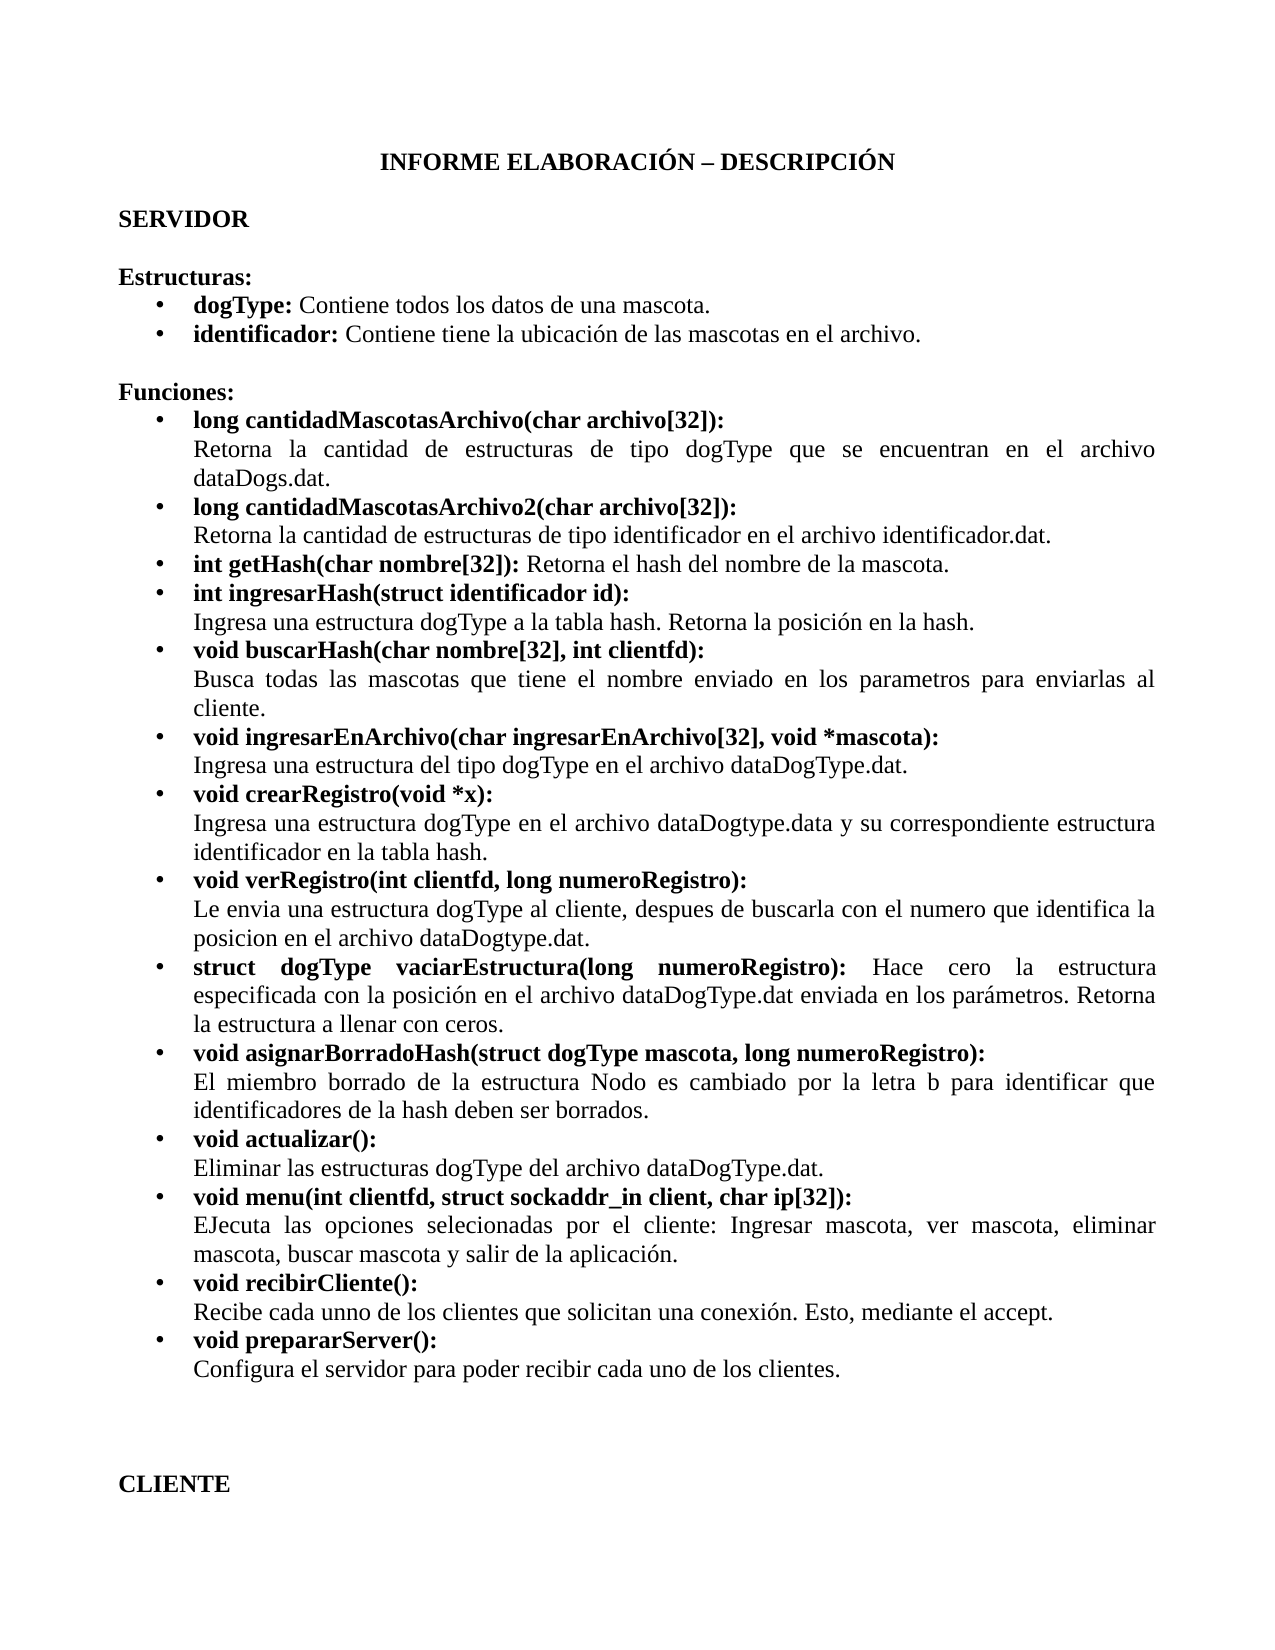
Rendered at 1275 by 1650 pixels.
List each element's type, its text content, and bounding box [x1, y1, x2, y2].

list Ingresa una estructura dogType en el archivo dataDogtype.data y su correspondiente estructura identificador en la tabla hash. [156, 808, 1157, 866]
text Estructuras: [118, 262, 1157, 291]
list Ingresa una estructura del tipo dogType en el archivo dataDogType.dat. [156, 751, 1157, 779]
list void ingresarEnArchivo(char ingresarEnArchivo[32], void *mascota): [156, 722, 1157, 751]
list void recibirCliente(): [156, 1268, 1157, 1297]
list void prepararServer(): [156, 1326, 1157, 1354]
list El miembro borrado de la estructura Nodo es cambiado por la letra b para identificar que identificadores de la hash deben ser borrados. [156, 1067, 1157, 1124]
list void asignarBorradoHash(struct dogType mascota, long numeroRegistro): [156, 1038, 1157, 1067]
list Eliminar las estructuras dogType del archivo dataDogType.dat. [156, 1153, 1157, 1182]
list Retorna la cantidad de estructuras de tipo dogType que se encuentran en el archivo dataDogs.dat. [156, 434, 1157, 492]
list dogType: Contiene todos los datos de una mascota. [156, 291, 1157, 319]
list long cantidadMascotasArchivo(char archivo[32]): [156, 406, 1157, 434]
list struct dogType vaciarEstructura(long numeroRegistro): Hace cero la estructura especificada con la posición en el archivo dataDogType.dat enviada en los parámetros. Retorna la estructura a llenar con ceros. [156, 952, 1157, 1038]
text SERVIDOR [118, 204, 1157, 233]
list identificador: Contiene tiene la ubicación de las mascotas en el archivo. [156, 319, 1157, 348]
list void verRegistro(int clientfd, long numeroRegistro): [156, 866, 1157, 894]
list Le envia una estructura dogType al cliente, despues de buscarla con el numero que identifica la posicion en el archivo dataDogtype.dat. [156, 894, 1157, 952]
list long cantidadMascotasArchivo2(char archivo[32]): [156, 492, 1157, 521]
list int getHash(char nombre[32]): Retorna el hash del nombre de la mascota. [156, 549, 1157, 578]
list void buscarHash(char nombre[32], int clientfd): [156, 636, 1157, 664]
list int ingresarHash(struct identificador id): [156, 578, 1157, 607]
list Retorna la cantidad de estructuras de tipo identificador en el archivo identificador.dat. [156, 521, 1157, 549]
list Recibe cada unno de los clientes que solicitan una conexión. Esto, mediante el accept. [156, 1297, 1157, 1326]
list Busca todas las mascotas que tiene el nombre enviado en los parametros para enviarlas al cliente. [156, 664, 1157, 722]
text CLIENTE [118, 1469, 1157, 1498]
list void menu(int clientfd, struct sockaddr_in client, char ip[32]): [156, 1182, 1157, 1211]
list Configura el servidor para poder recibir cada uno de los clientes. [156, 1354, 1157, 1383]
list void actualizar(): [156, 1124, 1157, 1153]
text Funciones: [118, 377, 1157, 406]
list void crearRegistro(void *x): [156, 779, 1157, 808]
list Ingresa una estructura dogType a la tabla hash. Retorna la posición en la hash. [156, 607, 1157, 636]
list EJecuta las opciones selecionadas por el cliente: Ingresar mascota, ver mascota, eliminar mascota, buscar mascota y salir de la aplicación. [156, 1211, 1157, 1268]
text INFORME ELABORACIÓN – DESCRIPCIÓN [118, 147, 1157, 176]
